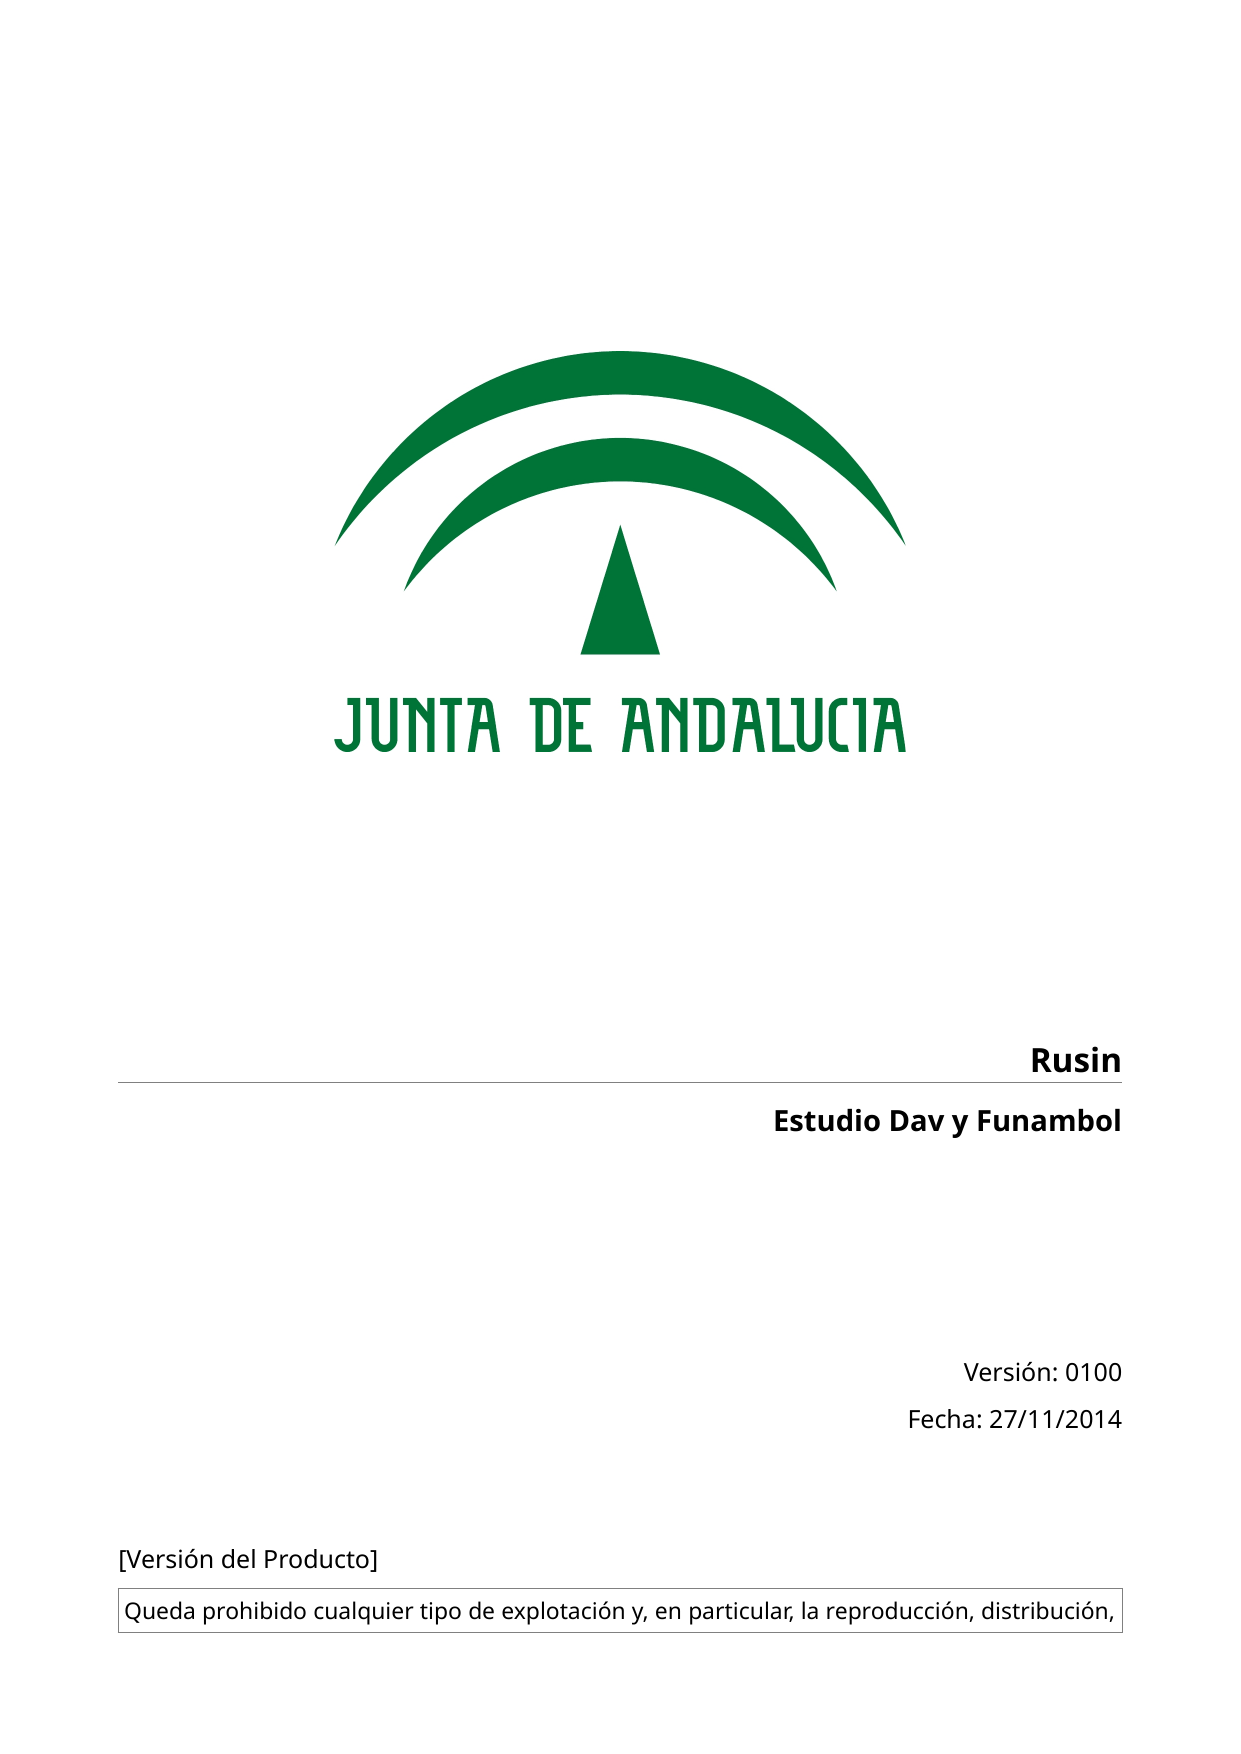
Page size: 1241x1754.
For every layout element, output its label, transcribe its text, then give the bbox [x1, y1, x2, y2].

picture [334, 351, 906, 752]
text [Versión del Producto] [118, 1541, 1122, 1575]
text Rusin [118, 1036, 1122, 1082]
title Estudio Dav y Funambol [118, 1101, 1122, 1140]
table_header Queda prohibido cualquier tipo de explotación y, en particular, la reproducción, distribución, [119, 1589, 1122, 1632]
text Fecha: 27/11/2014 [118, 1402, 1122, 1436]
text Versión: 0100 [118, 1355, 1122, 1389]
